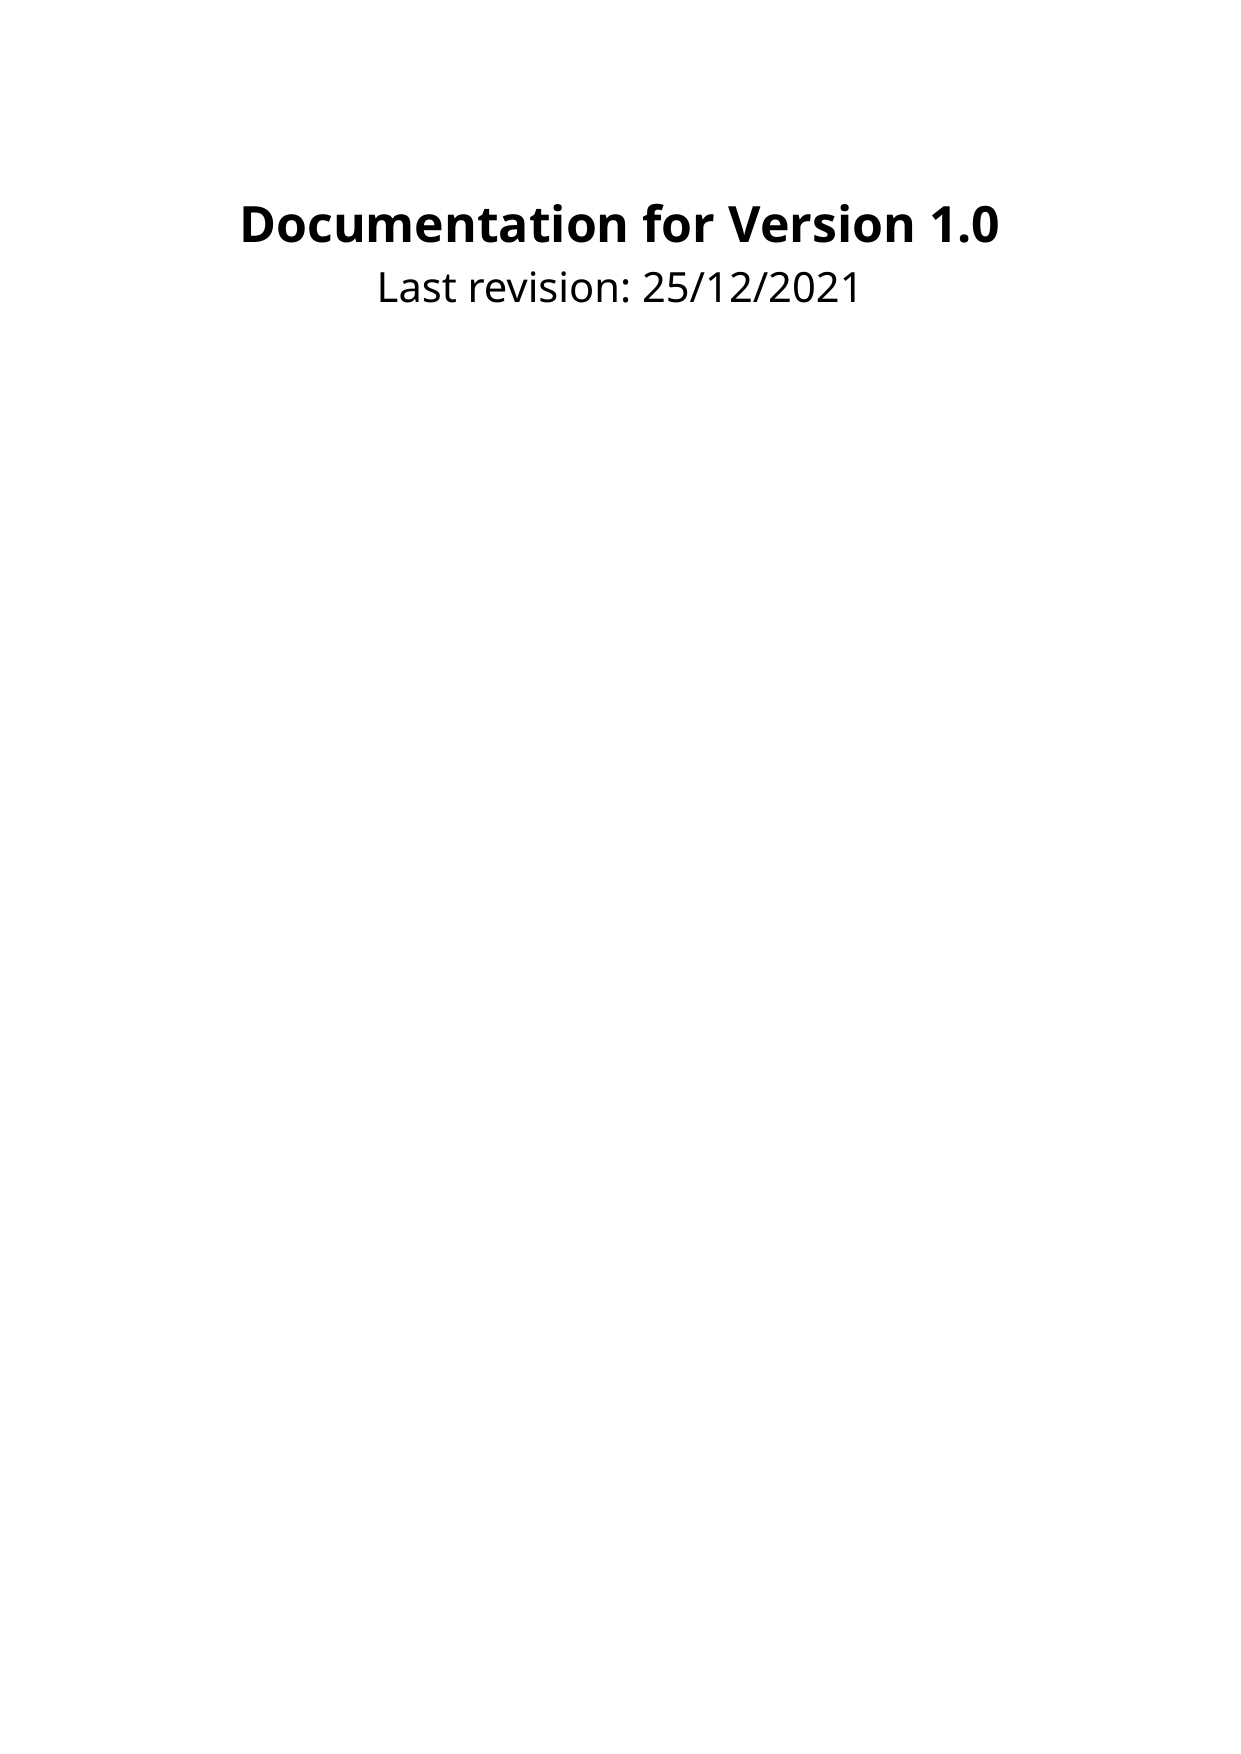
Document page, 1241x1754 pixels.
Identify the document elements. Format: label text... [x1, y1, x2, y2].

text Last revision: 25/12/2021 [121, 257, 1119, 314]
text Documentation for Version 1.0 [121, 189, 1119, 257]
